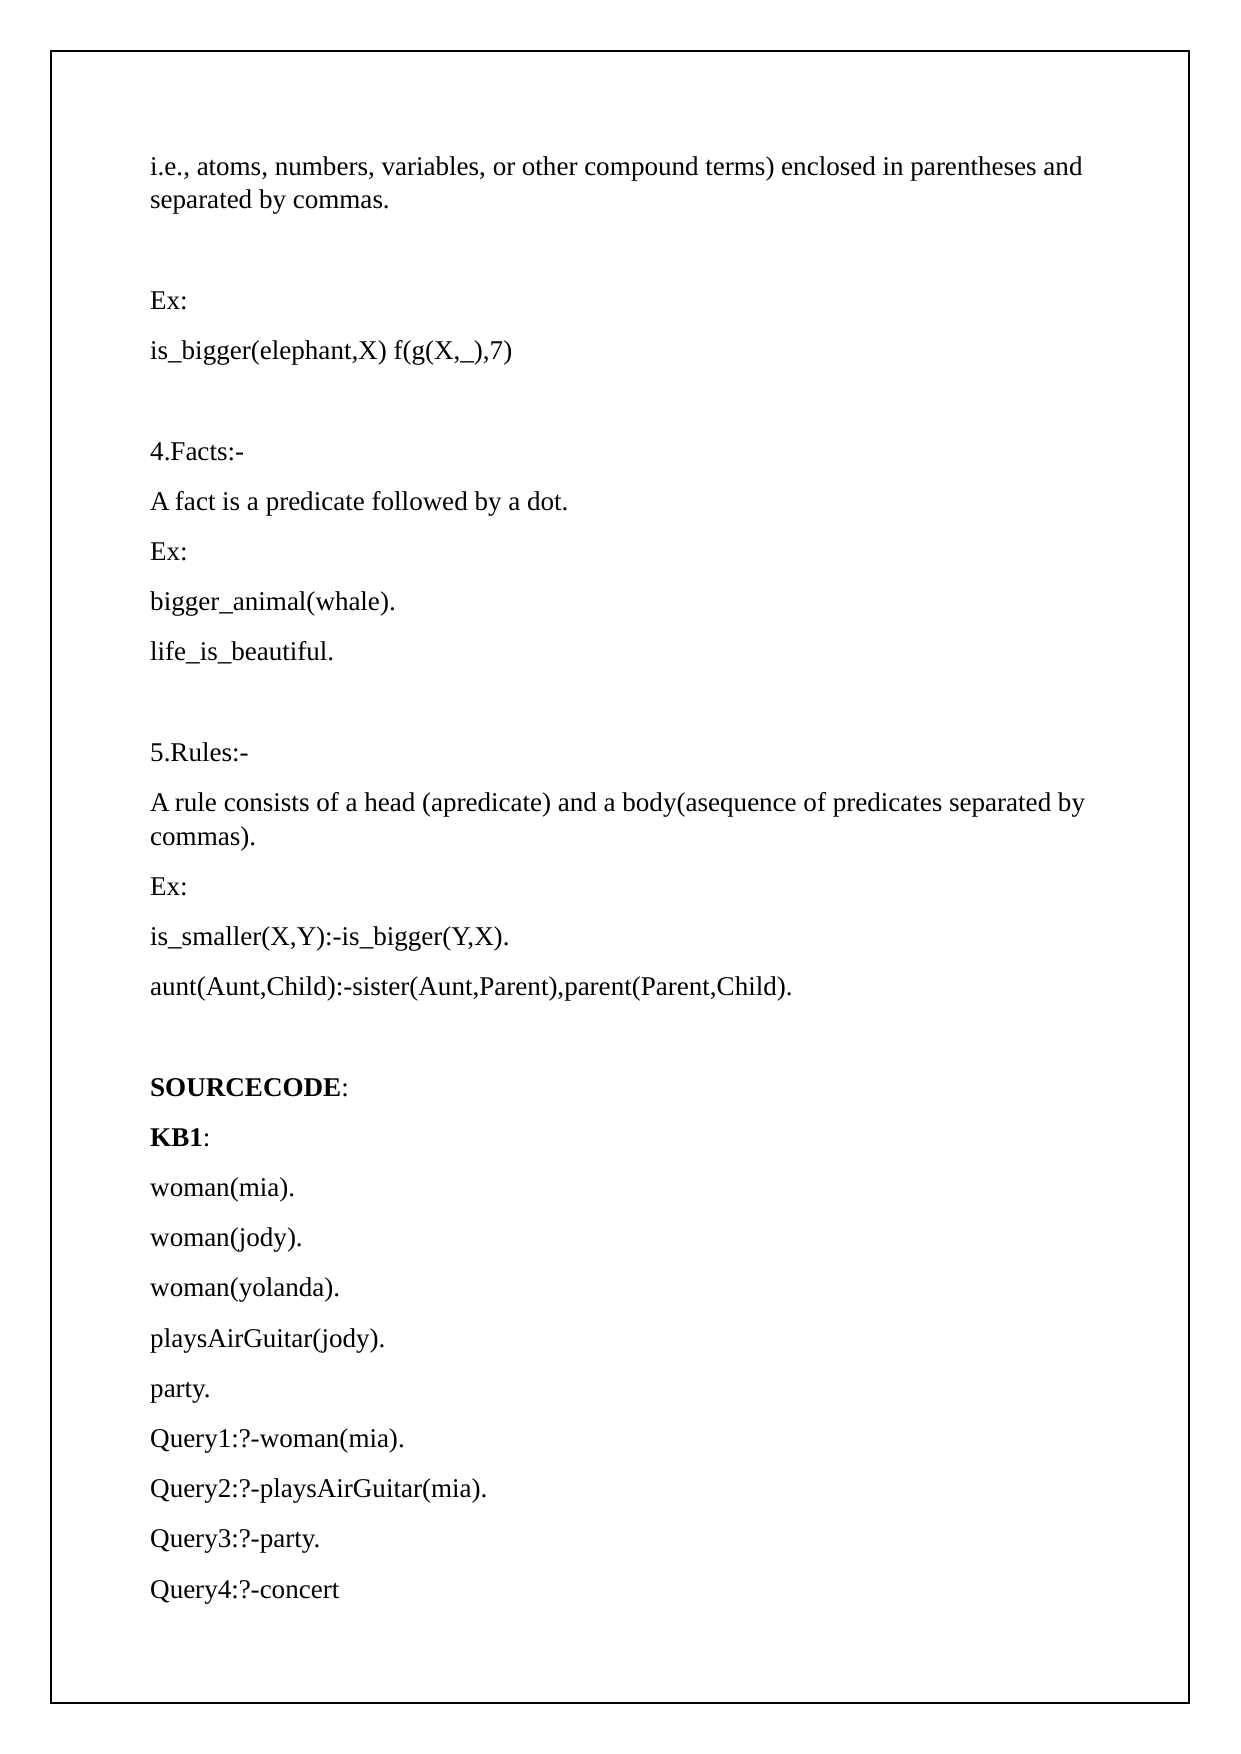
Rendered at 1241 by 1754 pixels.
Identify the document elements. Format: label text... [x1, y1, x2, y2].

text woman(mia). [150, 1171, 1090, 1202]
text Ex: [150, 284, 1090, 315]
text 5.Rules:- [150, 736, 1090, 767]
text life_is_beautiful. [150, 635, 1090, 667]
text Query4:?-concert [150, 1573, 1090, 1604]
text woman(jody). [150, 1221, 1090, 1252]
text Ex: [150, 535, 1090, 566]
text i.e., atoms, numbers, variables, or other compound terms) enclosed in parentheses and separated by commas. [150, 150, 1090, 215]
text Ex: [150, 870, 1090, 901]
text party. [150, 1372, 1090, 1403]
text A fact is a predicate followed by a dot. [150, 485, 1090, 516]
text Query1:?-woman(mia). [150, 1422, 1090, 1453]
text is_smaller(X,Y):-is_bigger(Y,X). [150, 920, 1090, 951]
text Query2:?-playsAirGuitar(mia). [150, 1472, 1090, 1503]
text A rule consists of a head (apredicate) and a body(asequence of predicates separated by commas). [150, 786, 1090, 851]
text playsAirGuitar(jody). [150, 1322, 1090, 1353]
text 4.Facts:- [150, 434, 1090, 466]
text SOURCECODE: [150, 1071, 1090, 1102]
text is_bigger(elephant,X) f(g(X,_),7) [150, 334, 1090, 365]
text woman(yolanda). [150, 1271, 1090, 1303]
text KB1: [150, 1121, 1090, 1152]
text aunt(Aunt,Child):-sister(Aunt,Parent),parent(Parent,Child). [150, 970, 1090, 1001]
text bigger_animal(whale). [150, 585, 1090, 616]
text Query3:?-party. [150, 1522, 1090, 1554]
